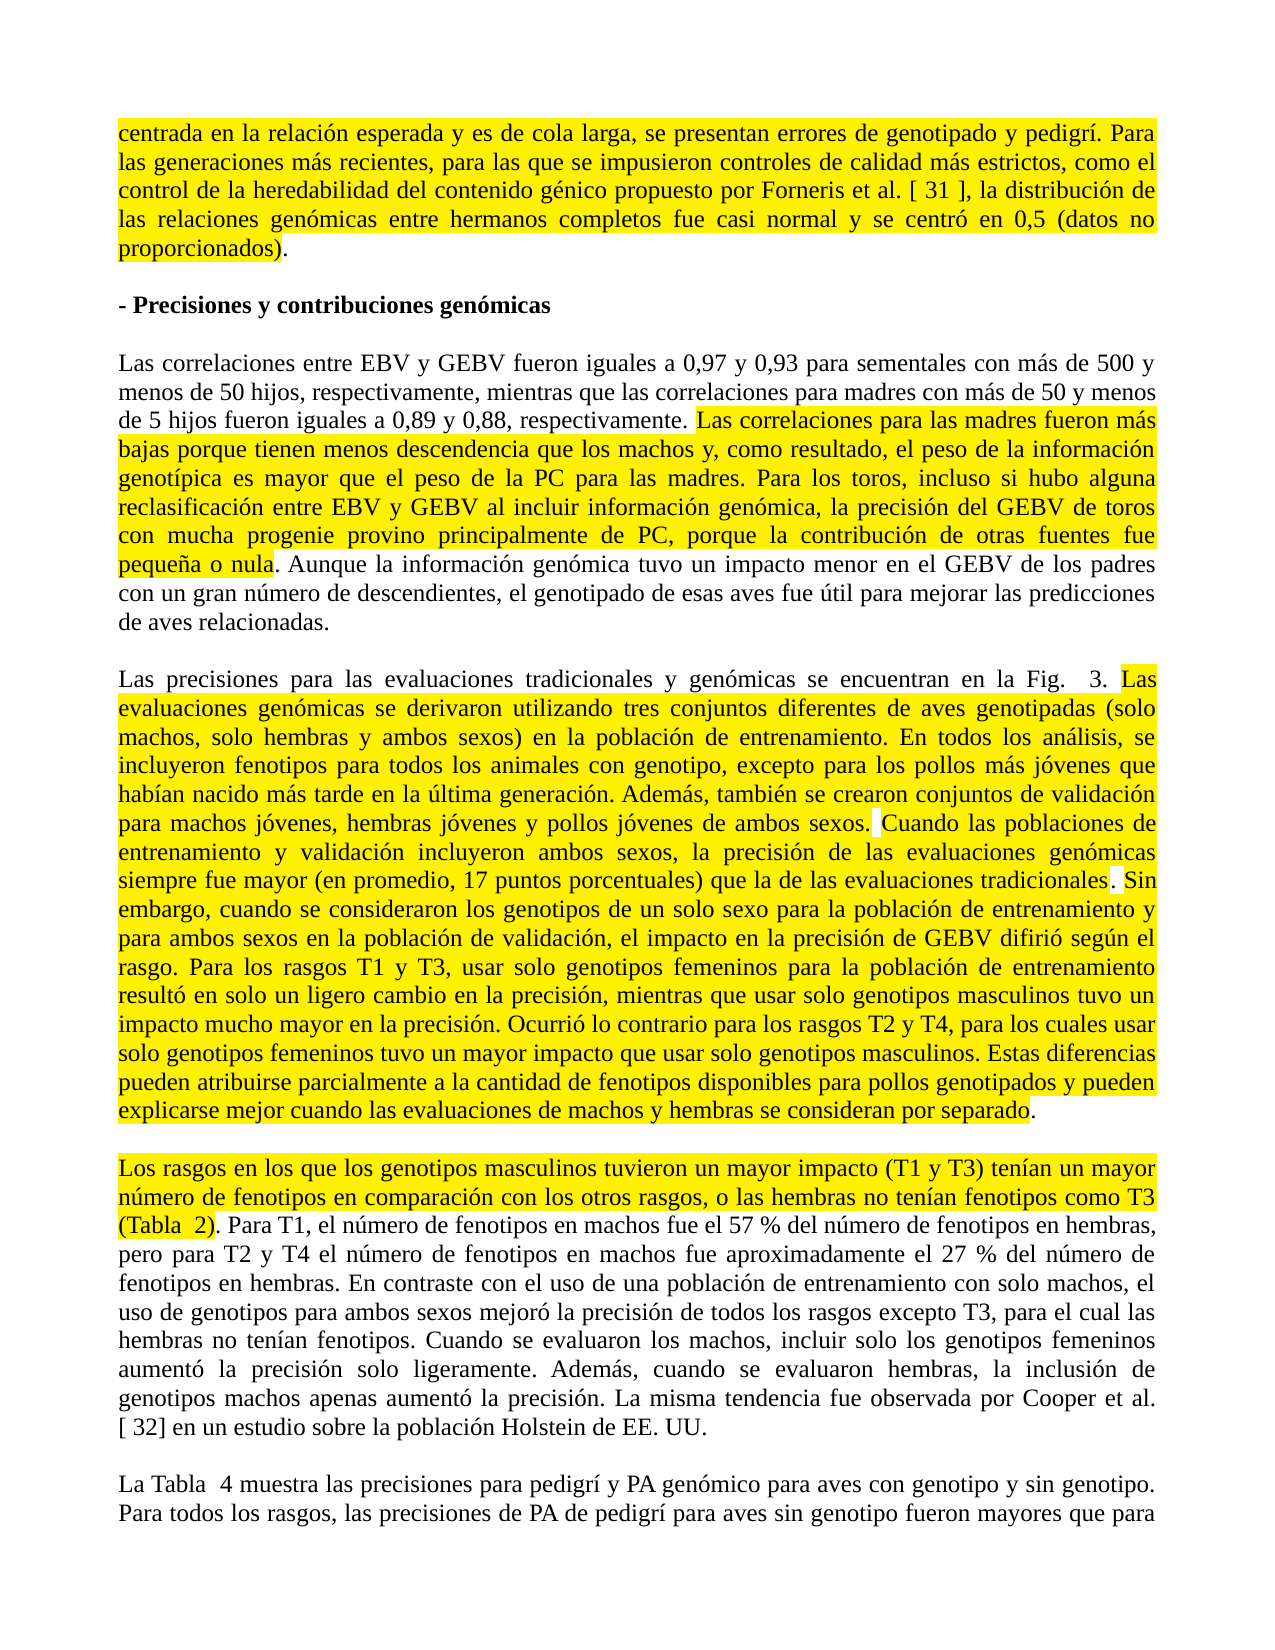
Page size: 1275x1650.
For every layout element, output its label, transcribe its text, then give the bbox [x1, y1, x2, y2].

text Las precisiones para las evaluaciones tradicionales y genómicas se encuentran en la Fig. 3. Las evaluaciones genómicas se derivaron utilizando tres conjuntos diferentes de aves genotipadas (solo machos, solo hembras y ambos sexos) en la población de entrenamiento. En todos los análisis, se incluyeron fenotipos para todos los animales con genotipo, excepto para los pollos más jóvenes que habían nacido más tarde en la última generación. Además, también se crearon conjuntos de validación para machos jóvenes, hembras jóvenes y pollos jóvenes de ambos sexos. Cuando las poblaciones de entrenamiento y validación incluyeron ambos sexos, la precisión de las evaluaciones genómicas siempre fue mayor (en promedio, 17 puntos porcentuales) que la de las evaluaciones tradicionales. Sin embargo, cuando se consideraron los genotipos de un solo sexo para la población de entrenamiento y para ambos sexos en la población de validación, el impacto en la precisión de GEBV difirió según el rasgo. Para los rasgos T1 y T3, usar solo genotipos femeninos para la población de entrenamiento resultó en solo un ligero cambio en la precisión, mientras que usar solo genotipos masculinos tuvo un impacto mucho mayor en la precisión. Ocurrió lo contrario para los rasgos T2 y T4, para los cuales usar solo genotipos femeninos tuvo un mayor impacto que usar solo genotipos masculinos. Estas diferencias pueden atribuirse parcialmente a la cantidad de fenotipos disponibles para pollos genotipados y pueden explicarse mejor cuando las evaluaciones de machos y hembras se consideran por separado. [118, 664, 1157, 1124]
text - Precisiones y contribuciones genómicas [118, 291, 1157, 319]
text Las correlaciones entre EBV y GEBV fueron iguales a 0,97 y 0,93 para sementales con más de 500 y menos de 50 hijos, respectivamente, mientras que las correlaciones para madres con más de 50 y menos de 5 hijos fueron iguales a 0,89 y 0,88, respectivamente. Las correlaciones para las madres fueron más bajas porque tienen menos descendencia que los machos y, como resultado, el peso de la información genotípica es mayor que el peso de la PC para las madres. Para los toros, incluso si hubo alguna reclasificación entre EBV y GEBV al incluir información genómica, la precisión del GEBV de toros con mucha progenie provino principalmente de PC, porque la contribución de otras fuentes fue pequeña o nula. Aunque la información genómica tuvo un impacto menor en el GEBV de los padres con un gran número de descendientes, el genotipado de esas aves fue útil para mejorar las predicciones de aves relacionadas. [118, 348, 1157, 636]
text Los rasgos en los que los genotipos masculinos tuvieron un mayor impacto (T1 y T3) tenían un mayor número de fenotipos en comparación con los otros rasgos, o las hembras no tenían fenotipos como T3 (Tabla 2). Para T1, el número de fenotipos en machos fue el 57 % del número de fenotipos en hembras, pero para T2 y T4 el número de fenotipos en machos fue aproximadamente el 27 % del número de fenotipos en hembras. En contraste con el uso de una población de entrenamiento con solo machos, el uso de genotipos para ambos sexos mejoró la precisión de todos los rasgos excepto T3, para el cual las hembras no tenían fenotipos. Cuando se evaluaron los machos, incluir solo los genotipos femeninos aumentó la precisión solo ligeramente. Además, cuando se evaluaron hembras, la inclusión de genotipos machos apenas aumentó la precisión. La misma tendencia fue observada por Cooper et al. [ 32] en un estudio sobre la población Holstein de EE. UU. [118, 1153, 1157, 1441]
text centrada en la relación esperada y es de cola larga, se presentan errores de genotipado y pedigrí. Para las generaciones más recientes, para las que se impusieron controles de calidad más estrictos, como el control de la heredabilidad del contenido génico propuesto por Forneris et al. [ 31 ], la distribución de las relaciones genómicas entre hermanos completos fue casi normal y se centró en 0,5 (datos no proporcionados). [118, 118, 1157, 262]
text La Tabla 4 muestra las precisiones para pedigrí y PA genómico para aves con genotipo y sin genotipo. Para todos los rasgos, las precisiones de PA de pedigrí para aves sin genotipo fueron mayores que para [118, 1469, 1157, 1527]
